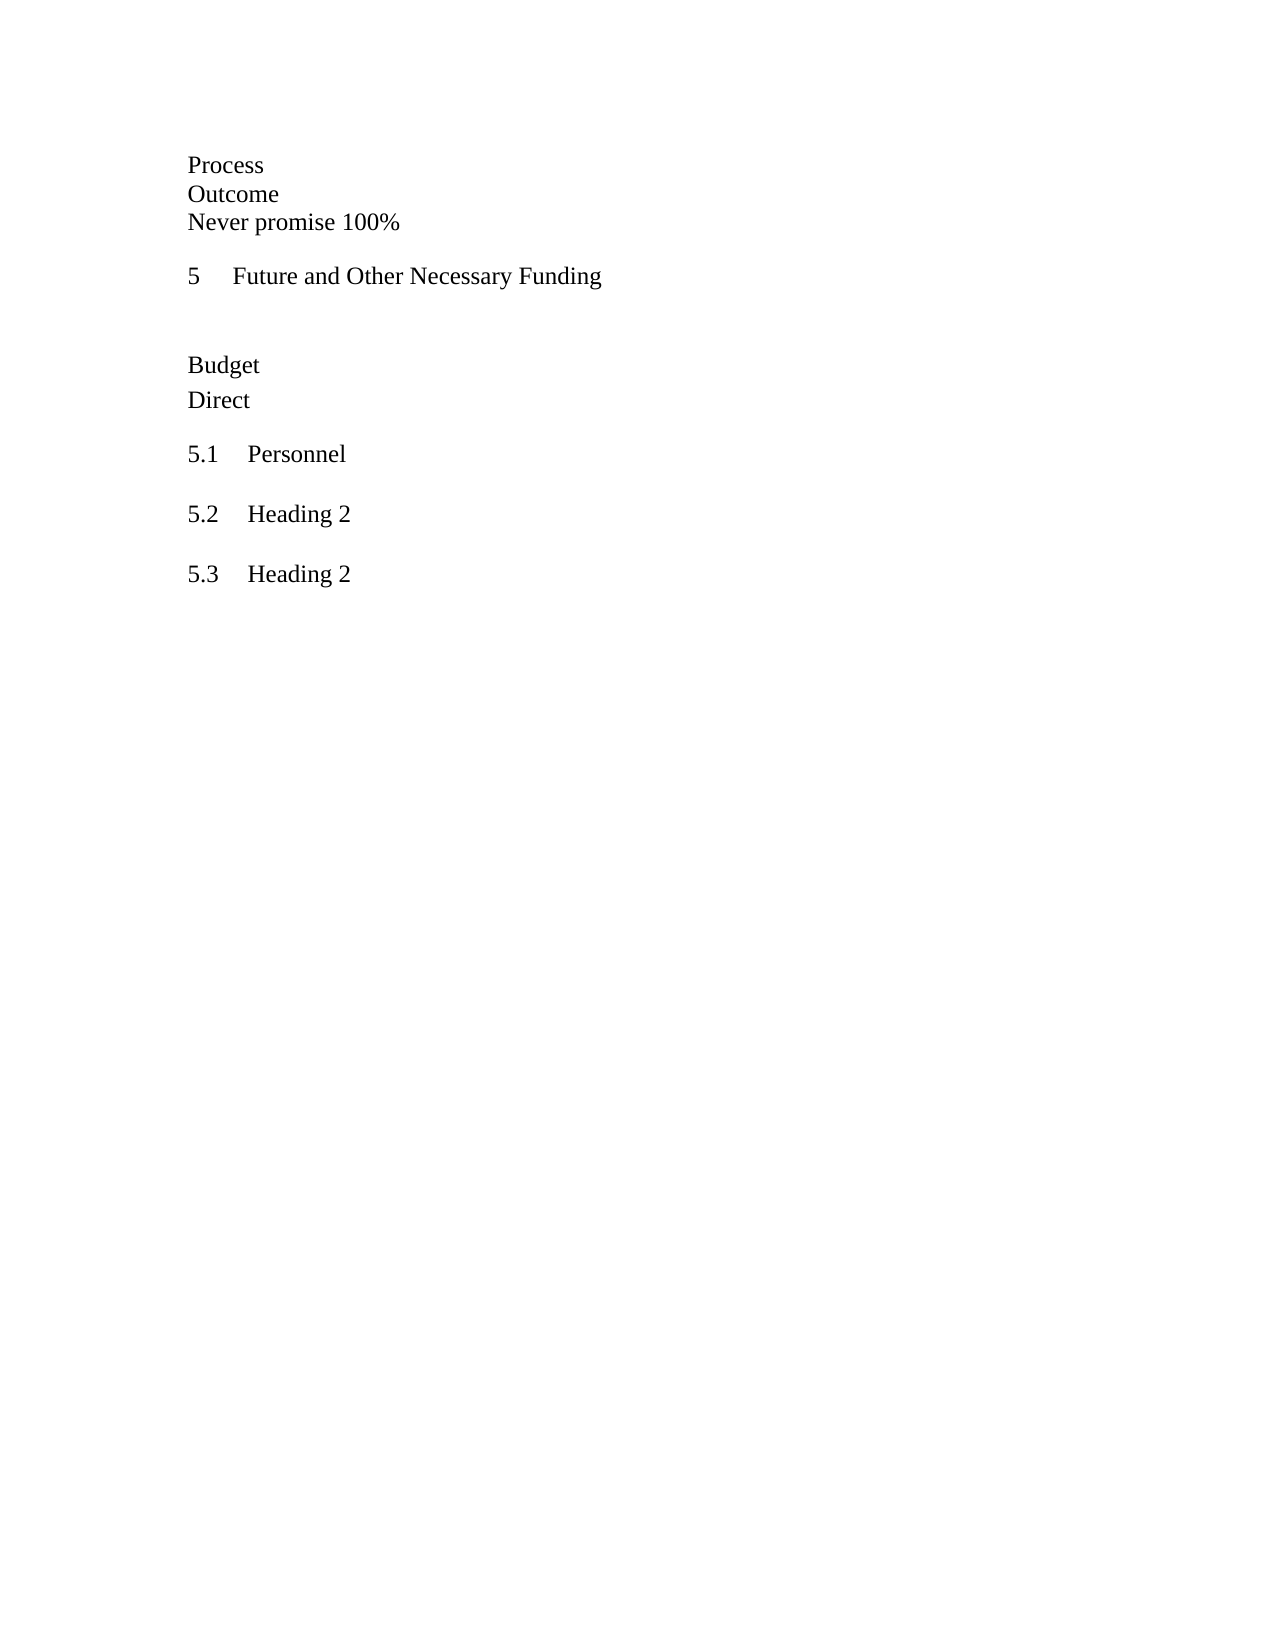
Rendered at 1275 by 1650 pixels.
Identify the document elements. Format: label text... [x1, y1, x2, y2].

text Process [187, 150, 1087, 179]
text Direct [187, 385, 1087, 414]
subtitle Heading 2 [187, 499, 1087, 527]
text Outcome [187, 179, 1087, 207]
subtitle Future and Other Necessary Funding [187, 261, 1087, 290]
subtitle Budget [187, 350, 1087, 379]
subtitle Heading 2 [187, 559, 1087, 587]
subtitle Personnel [187, 439, 1087, 467]
text Never promise 100% [187, 207, 1087, 236]
